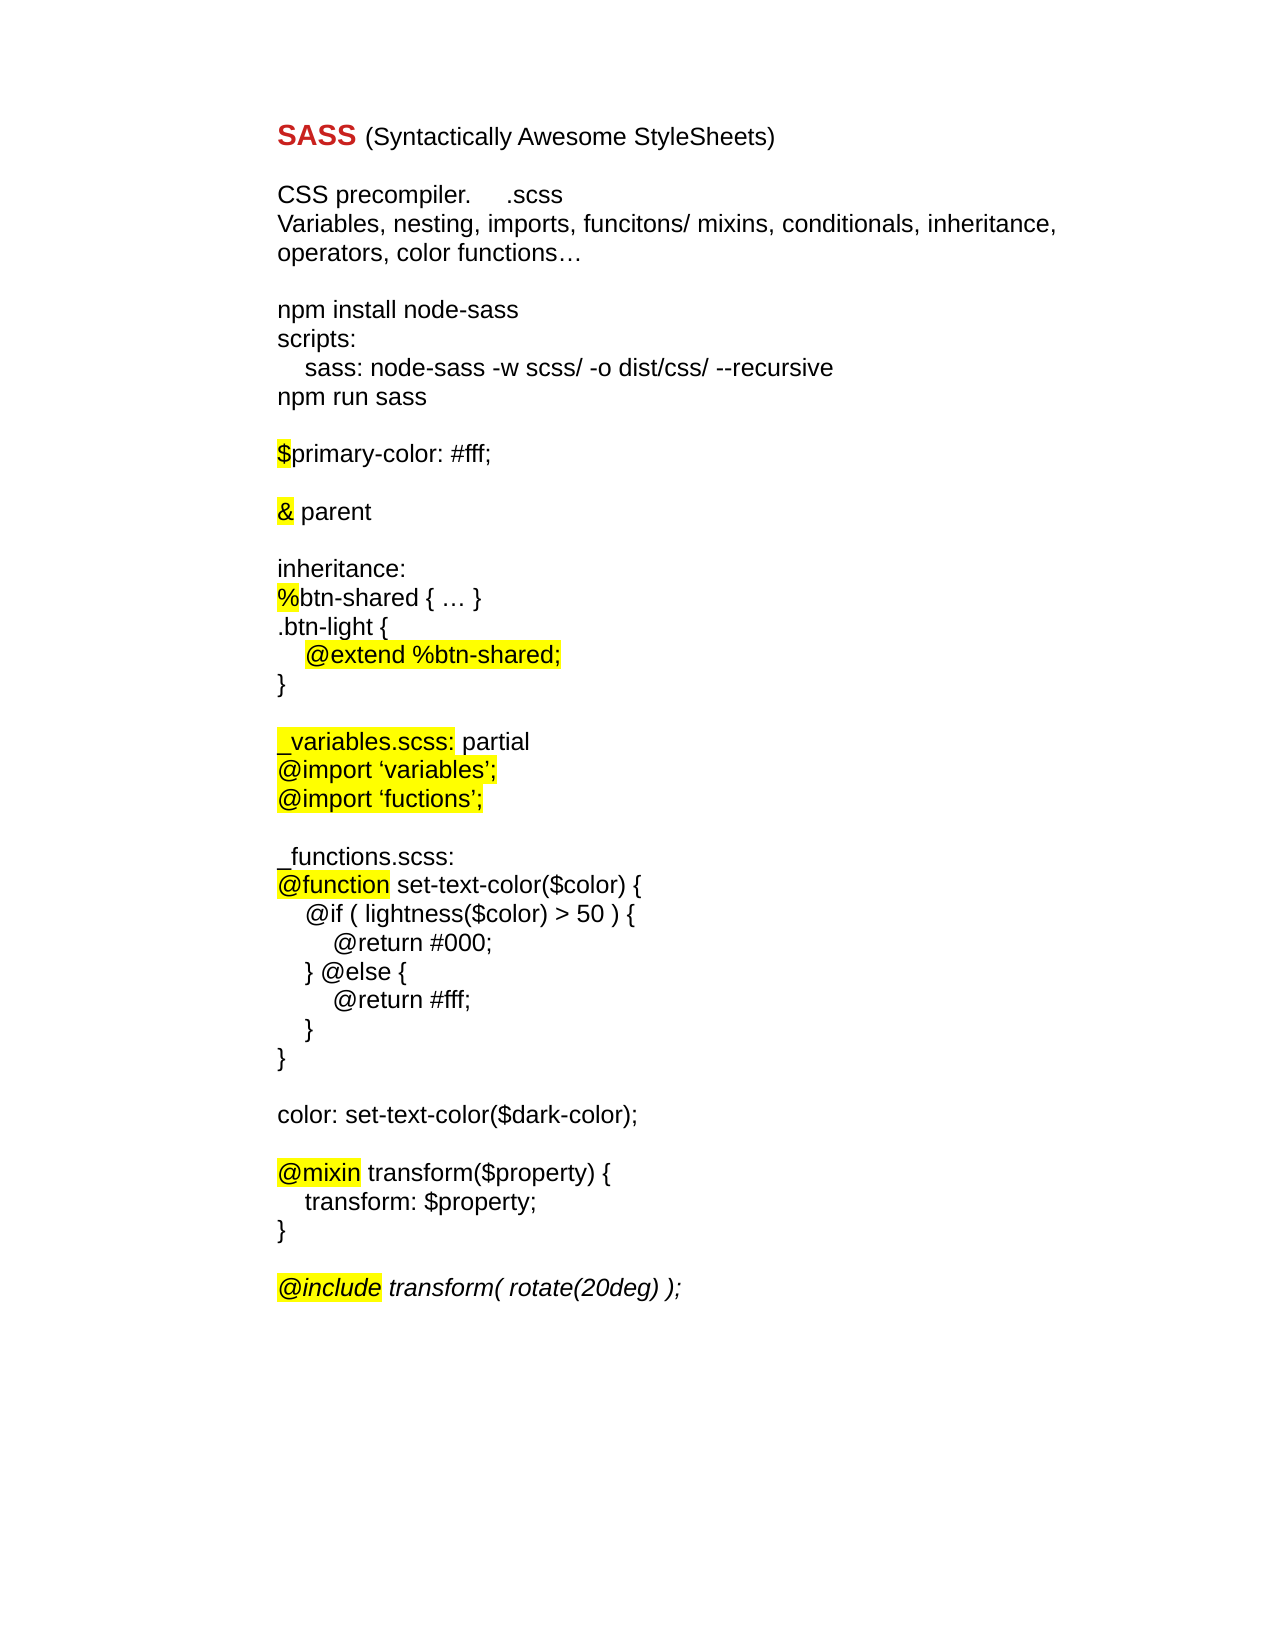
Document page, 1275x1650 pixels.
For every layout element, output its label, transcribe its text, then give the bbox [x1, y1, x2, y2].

text inheritance: [277, 554, 1156, 583]
text } @else { [277, 957, 1156, 985]
text @return #fff; [277, 985, 1156, 1014]
text transform: $property; [277, 1187, 1156, 1215]
text SASS (Syntactically Awesome StyleSheets) [277, 118, 1156, 152]
text $primary-color: #fff; [277, 439, 1156, 468]
text @include transform( rotate(20deg) ); [277, 1273, 1156, 1302]
text .btn-light { [277, 612, 1156, 640]
text color: set-text-color($dark-color); [277, 1100, 1156, 1129]
text sass: node-sass -w scss/ -o dist/css/ --recursive [277, 353, 1156, 382]
text } [277, 1215, 1156, 1244]
text npm install node-sass [277, 295, 1156, 324]
text _variables.scss: partial [277, 727, 1156, 755]
text } [277, 669, 1156, 698]
text @extend %btn-shared; [277, 640, 1156, 669]
text @mixin transform($property) { [277, 1158, 1156, 1187]
text _functions.scss: [277, 842, 1156, 870]
text @if ( lightness($color) > 50 ) { [277, 899, 1156, 928]
text %btn-shared { … } [277, 583, 1156, 612]
text & parent [277, 497, 1156, 525]
text npm run sass [277, 382, 1156, 410]
text } [277, 1043, 1156, 1072]
text scripts: [277, 324, 1156, 353]
text @function set-text-color($color) { [277, 870, 1156, 899]
text CSS precompiler. .scss [277, 180, 1156, 209]
text @import ‘variables’; [277, 755, 1156, 784]
text @return #000; [277, 928, 1156, 957]
text Variables, nesting, imports, funcitons/ mixins, conditionals, inheritance, operators, color functions… [277, 209, 1156, 267]
text } [277, 1014, 1156, 1043]
text @import ‘fuctions’; [277, 784, 1156, 813]
